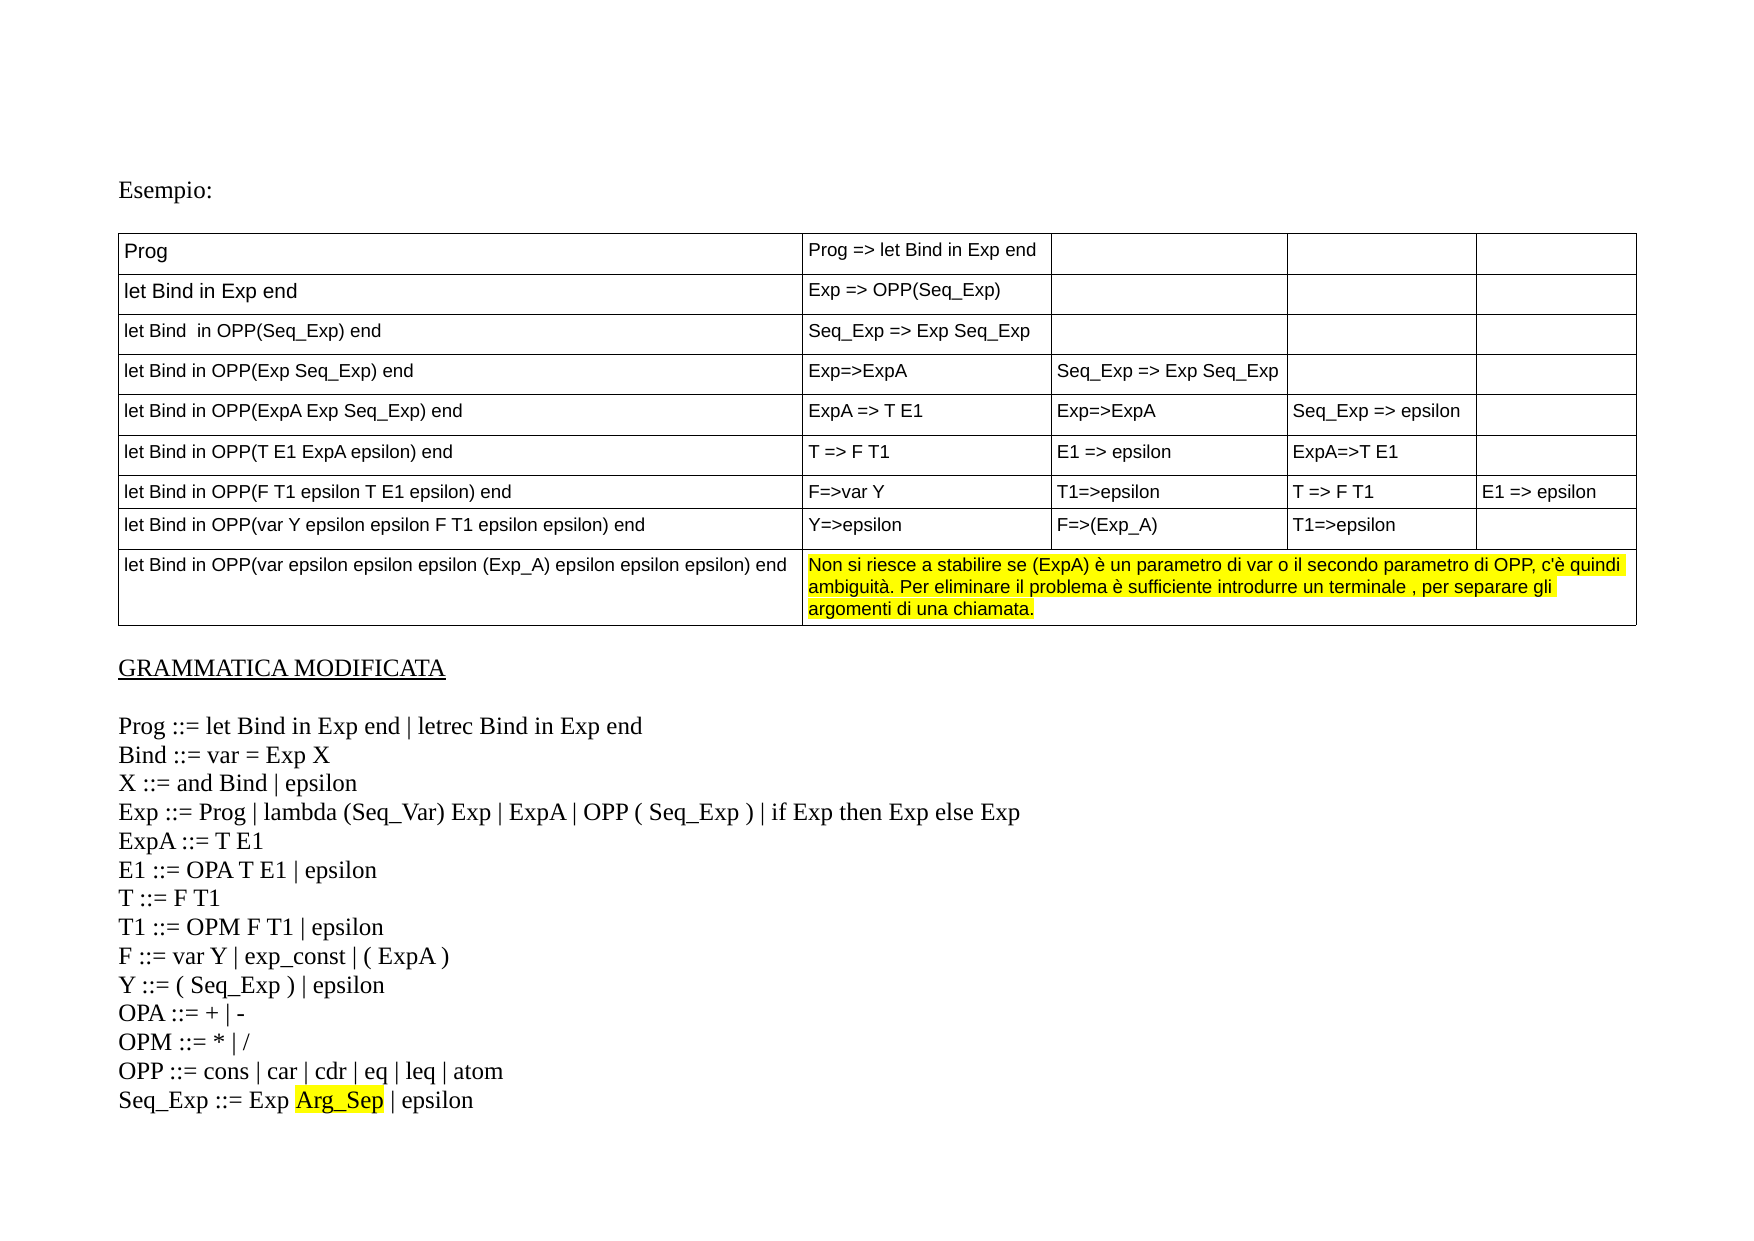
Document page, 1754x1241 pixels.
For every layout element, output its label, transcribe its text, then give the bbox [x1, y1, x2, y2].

table_cell T1=>epsilon [1288, 509, 1476, 548]
table_cell [1052, 315, 1287, 354]
table_cell [1477, 436, 1636, 475]
table_cell Non si riesce a stabilire se (ExpA) è un parametro di var o il secondo parametro di OPP, c'è quindi ambiguità. Per eliminare il problema è sufficiente introdurre un terminale , per separare gli argomenti di una chiamata. [803, 550, 1636, 625]
table_cell let Bind in OPP(T E1 ExpA epsilon) end [119, 436, 802, 475]
table_cell Seq_Exp => Exp Seq_Exp [1052, 355, 1287, 394]
table_cell Seq_Exp => epsilon [1288, 395, 1476, 435]
table_cell F=>(Exp_A) [1052, 509, 1287, 548]
table_cell Exp => OPP(Seq_Exp) [803, 275, 1051, 314]
table_header Prog [119, 234, 802, 273]
table_cell T => F T1 [1288, 476, 1476, 508]
table_cell [1052, 275, 1287, 314]
text GRAMMATICA MODIFICATA [118, 653, 1636, 682]
table_cell [1288, 275, 1476, 314]
text Prog ::= let Bind in Exp end | letrec Bind in Exp end Bind ::= var = Exp X X ::= and Bind | epsilon Exp ::= Prog | lambda (Seq_Var) Exp | ExpA | OPP ( Seq_Exp ) | if Exp then Exp else Exp ExpA ::= T E1 E1 ::= OPA T E1 | epsilon T ::= F T1 T1 ::= OPM F T1 | epsilon F ::= var Y | exp_const | ( ExpA ) Y ::= ( Seq_Exp ) | epsilon OPA ::= + | - OPM ::= * | / OPP ::= cons | car | cdr | eq | leq | atom Seq_Exp ::= Exp Arg_Sep | epsilon [118, 711, 1636, 1113]
table_header [1477, 234, 1636, 273]
table_cell let Bind in OPP(var Y epsilon epsilon F T1 epsilon epsilon) end [119, 509, 802, 548]
table_cell ExpA=>T E1 [1288, 436, 1476, 475]
table_cell ExpA => T E1 [803, 395, 1051, 435]
table_cell [1477, 395, 1636, 435]
table_cell Exp=>ExpA [803, 355, 1051, 394]
table_cell E1 => epsilon [1477, 476, 1636, 508]
table_cell [1288, 355, 1476, 394]
table_cell let Bind in Exp end [119, 275, 802, 314]
table_cell [1288, 315, 1476, 354]
table_cell Y=>epsilon [803, 509, 1051, 548]
table_header [1288, 234, 1476, 273]
table_cell let Bind in OPP(Exp Seq_Exp) end [119, 355, 802, 394]
table_cell let Bind in OPP(var epsilon epsilon epsilon (Exp_A) epsilon epsilon epsilon) end [119, 550, 802, 625]
table_cell T => F T1 [803, 436, 1051, 475]
table_header Prog => let Bind in Exp end [803, 234, 1051, 273]
table_cell [1477, 315, 1636, 354]
table_cell T1=>epsilon [1052, 476, 1287, 508]
table_cell F=>var Y [803, 476, 1051, 508]
table_cell [1477, 275, 1636, 314]
table_cell [1477, 509, 1636, 548]
table_cell Seq_Exp => Exp Seq_Exp [803, 315, 1051, 354]
table_header [1052, 234, 1287, 273]
table_cell Exp=>ExpA [1052, 395, 1287, 435]
text Esempio: [118, 176, 1636, 204]
table_cell let Bind in OPP(ExpA Exp Seq_Exp) end [119, 395, 802, 435]
table_cell [1477, 355, 1636, 394]
table_cell let Bind in OPP(Seq_Exp) end [119, 315, 802, 354]
table_cell E1 => epsilon [1052, 436, 1287, 475]
table_cell let Bind in OPP(F T1 epsilon T E1 epsilon) end [119, 476, 802, 508]
